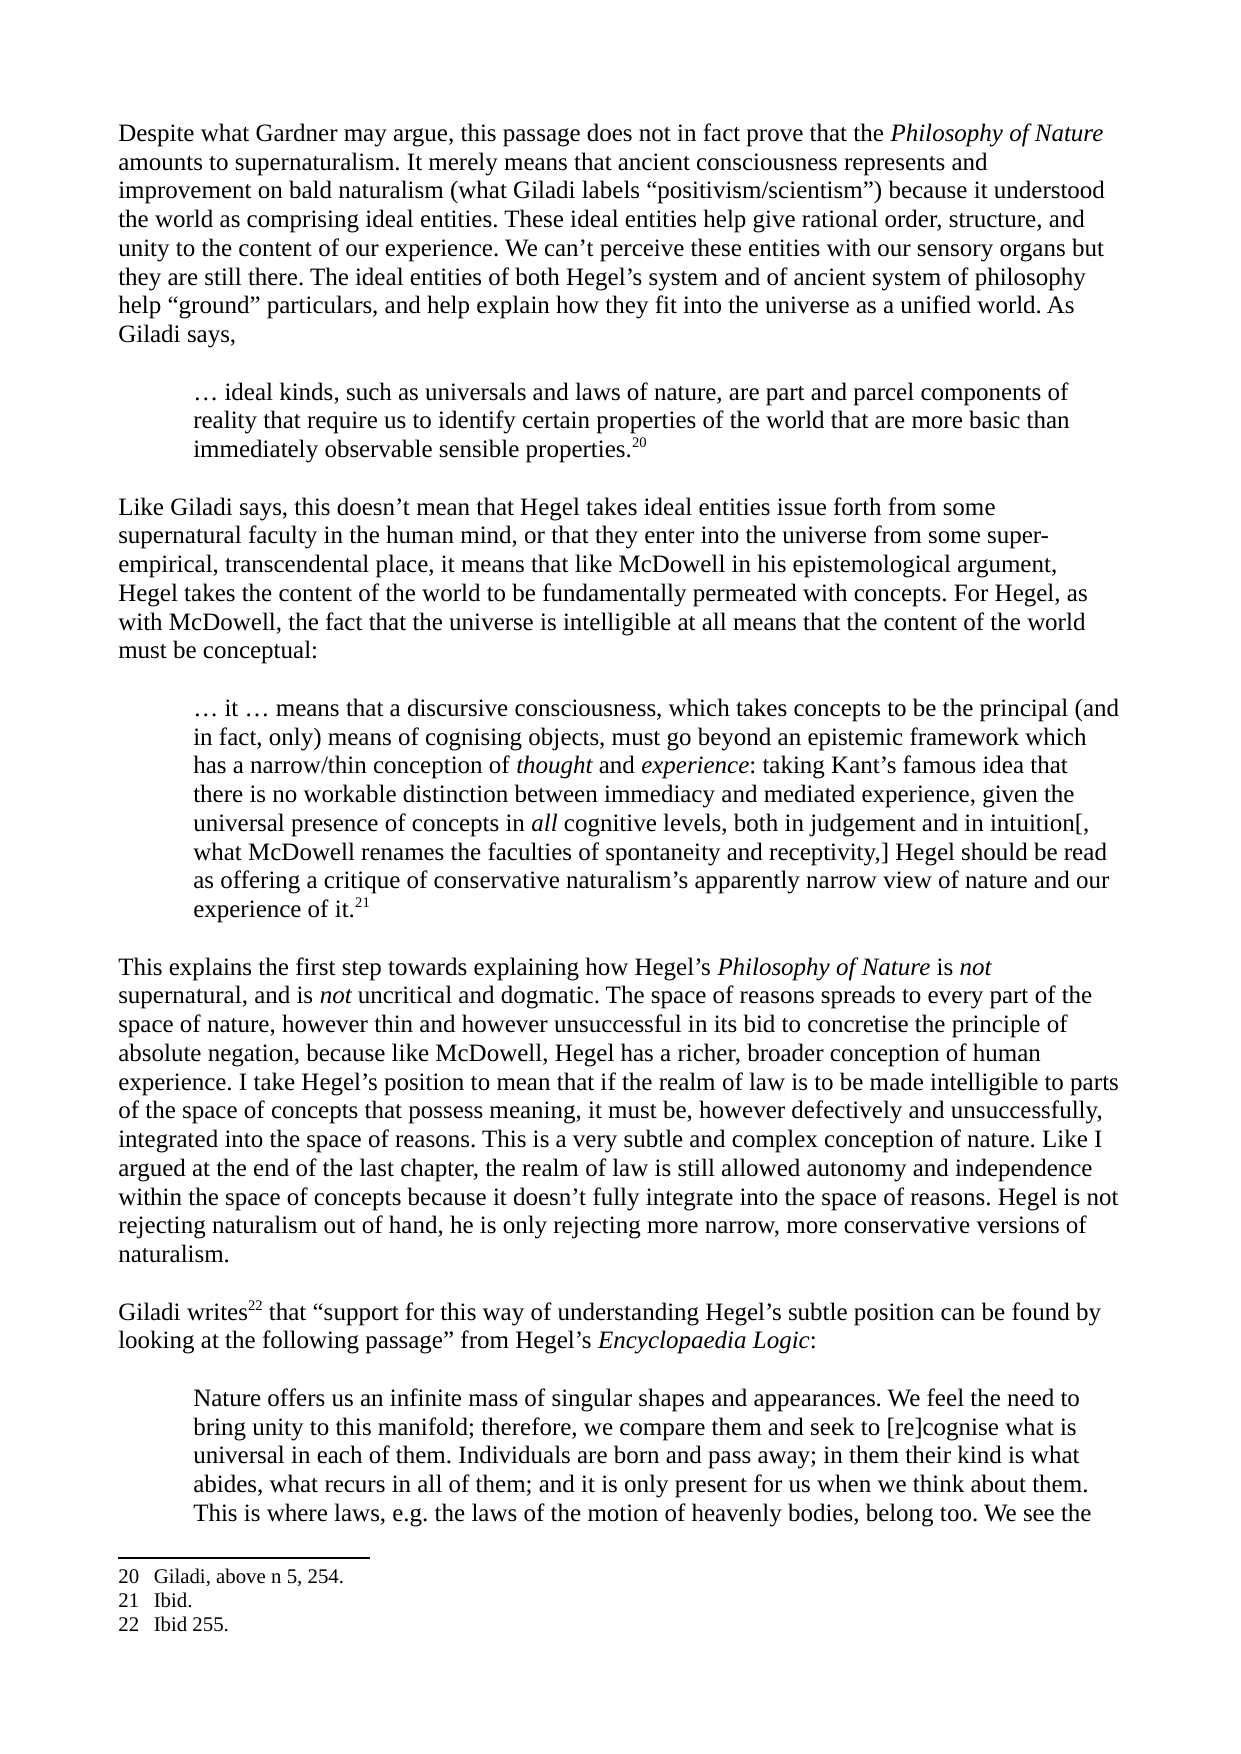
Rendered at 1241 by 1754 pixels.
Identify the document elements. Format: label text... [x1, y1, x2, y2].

text Ibid 255. [118, 1612, 1122, 1636]
text … it … means that a discursive consciousness, which takes concepts to be the principal (and in fact, only) means of cognising objects, must go beyond an epistemic framework which has a narrow/thin conception of thought and experience: taking Kant’s famous idea that there is no workable distinction between immediacy and mediated experience, given the universal presence of concepts in all cognitive levels, both in judgement and in intuition[, what McDowell renames the faculties of spontaneity and receptivity,] Hegel should be read as offering a critique of conservative naturalism’s apparently narrow view of nature and our experience of it. [193, 693, 1122, 923]
text … ideal kinds, such as universals and laws of nature, are part and parcel components of reality that require us to identify certain properties of the world that are more basic than immediately observable sensible properties. [193, 377, 1122, 463]
text Despite what Gardner may argue, this passage does not in fact prove that the Philosophy of Nature amounts to supernaturalism. It merely means that ancient consciousness represents and improvement on bald naturalism (what Giladi labels “positivism/scientism”) because it understood the world as comprising ideal entities. These ideal entities help give rational order, structure, and unity to the content of our experience. We can’t perceive these entities with our sensory organs but they are still there. The ideal entities of both Hegel’s system and of ancient system of philosophy help “ground” particulars, and help explain how they fit into the universe as a unified world. As Giladi says, [118, 118, 1122, 348]
text Giladi, above n 5, 254. [118, 1564, 1122, 1588]
text This explains the first step towards explaining how Hegel’s Philosophy of Nature is not supernatural, and is not uncritical and dogmatic. The space of reasons spreads to every part of the space of nature, however thin and however unsuccessful in its bid to concretise the principle of absolute negation, because like McDowell, Hegel has a richer, broader conception of human experience. I take Hegel’s position to mean that if the realm of law is to be made intelligible to parts of the space of concepts that possess meaning, it must be, however defectively and unsuccessfully, integrated into the space of reasons. This is a very subtle and complex conception of nature. Like I argued at the end of the last chapter, the realm of law is still allowed autonomy and independence within the space of concepts because it doesn’t fully integrate into the space of reasons. Hegel is not rejecting naturalism out of hand, he is only rejecting more narrow, more conservative versions of naturalism. [118, 952, 1122, 1268]
text Nature offers us an infinite mass of singular shapes and appearances. We feel the need to bring unity to this manifold; therefore, we compare them and seek to [re]cognise what is universal in each of them. Individuals are born and pass away; in them their kind is what abides, what recurs in all of them; and it is only present for us when we think about them. This is where laws, e.g. the laws of the motion of heavenly bodies, belong too. We see the [193, 1383, 1122, 1527]
text Like Giladi says, this doesn’t mean that Hegel takes ideal entities issue forth from some supernatural faculty in the human mind, or that they enter into the universe from some super-empirical, transcendental place, it means that like McDowell in his epistemological argument, Hegel takes the content of the world to be fundamentally permeated with concepts. For Hegel, as with McDowell, the fact that the universe is intelligible at all means that the content of the world must be conceptual: [118, 492, 1122, 664]
text Ibid. [118, 1588, 1122, 1612]
text Giladi writes that “support for this way of understanding Hegel’s subtle position can be found by looking at the following passage” from Hegel’s Encyclopaedia Logic: [118, 1297, 1122, 1354]
